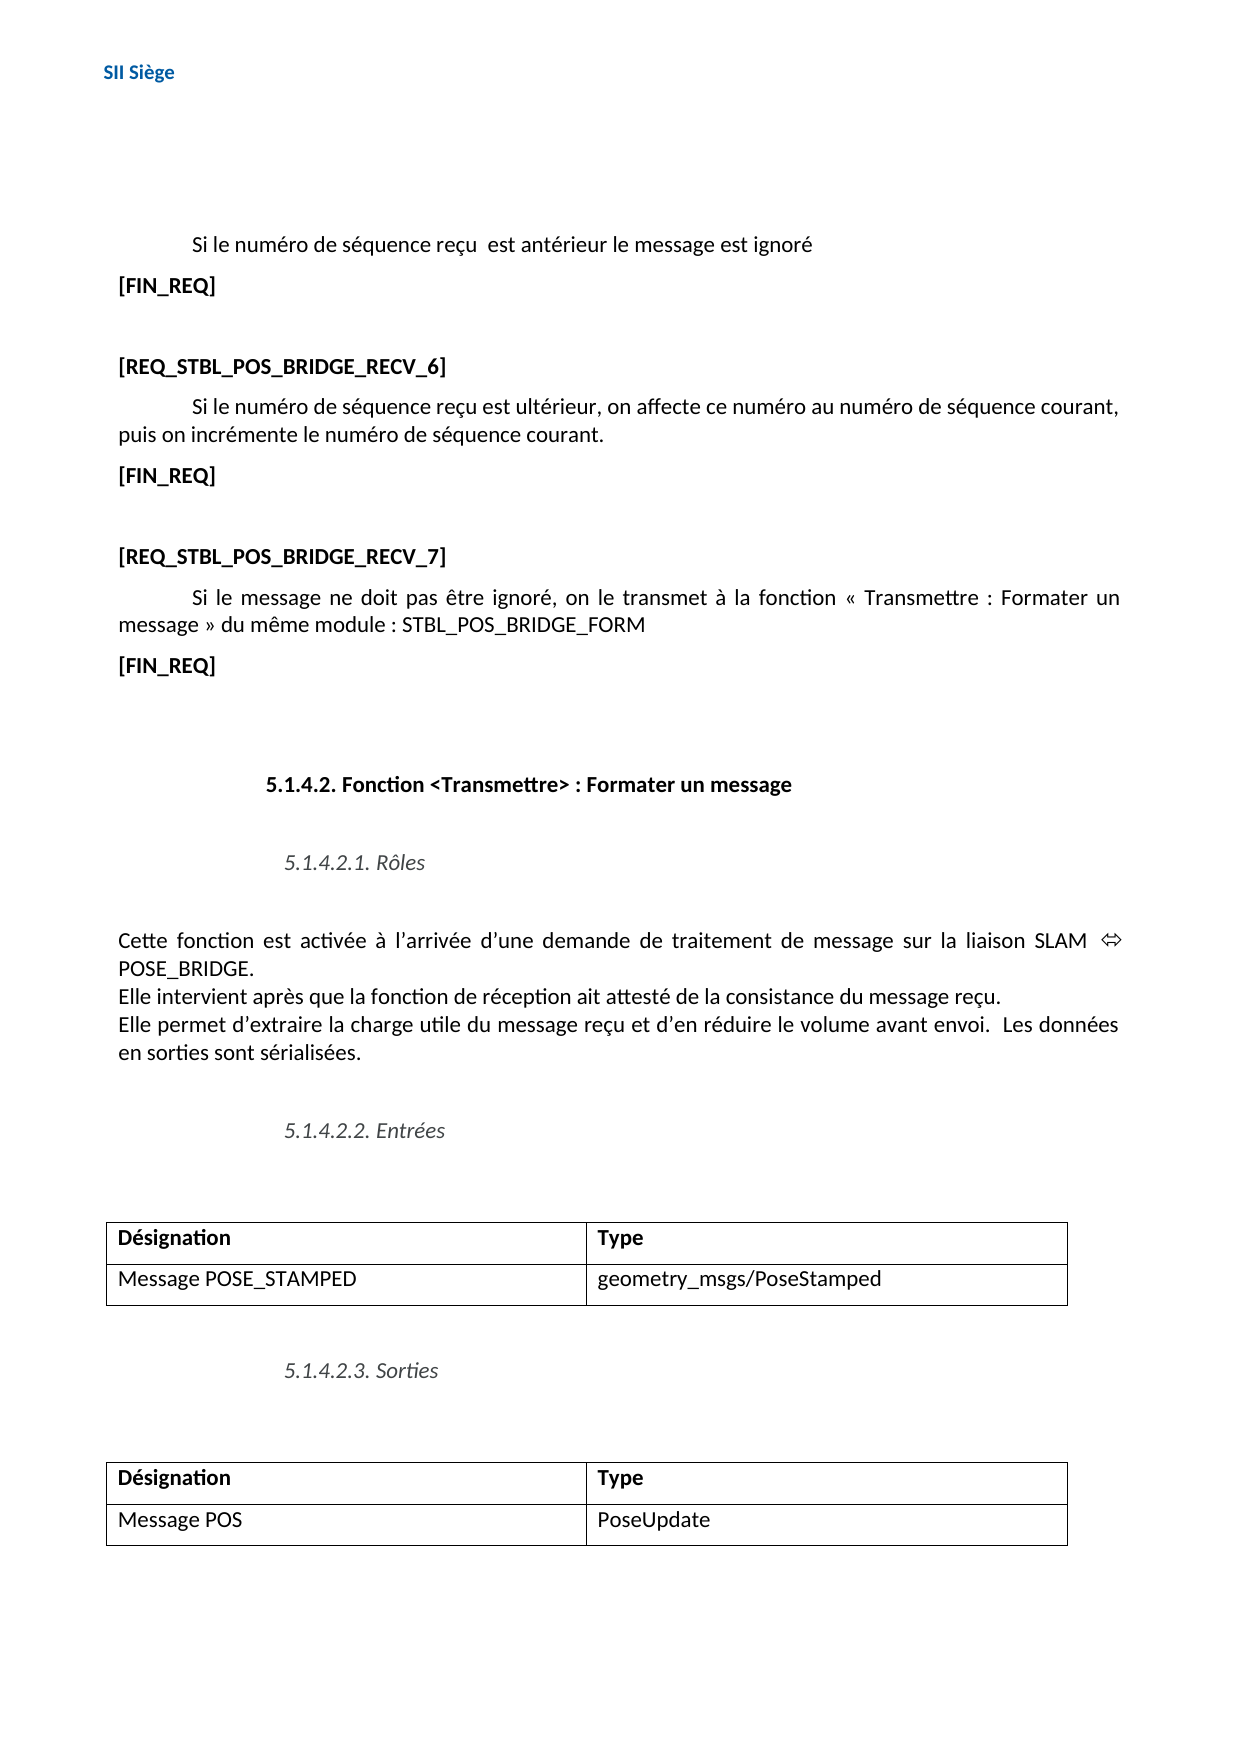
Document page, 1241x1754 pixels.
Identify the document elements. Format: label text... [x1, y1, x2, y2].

text [FIN_REQ] [118, 271, 1122, 299]
table_cell Message POSE_STAMPED [107, 1265, 586, 1305]
table_cell PoseUpdate [587, 1505, 1067, 1545]
table_cell geometry_msgs/PoseStamped [587, 1265, 1067, 1305]
text [REQ_STBL_POS_BRIDGE_RECV_6] [118, 352, 1122, 380]
table_header Type [587, 1463, 1067, 1504]
text Si le numéro de séquence reçu est ultérieur, on affecte ce numéro au numéro de séquence courant, puis on incrémente le numéro de séquence courant. [118, 392, 1122, 448]
text Cette fonction est activée à l’arrivée d’une demande de traitement de message sur la liaison SLAM  POSE_BRIDGE. [118, 926, 1122, 982]
table_header Type [587, 1223, 1067, 1263]
subtitle Fonction <Transmettre> : Formater un message [192, 770, 1122, 798]
subtitle Entrées [283, 1116, 1122, 1144]
text [FIN_REQ] [118, 461, 1122, 489]
table_cell Message POS [107, 1505, 586, 1545]
text [FIN_REQ] [118, 651, 1122, 679]
subtitle Rôles [283, 848, 1122, 876]
text [REQ_STBL_POS_BRIDGE_RECV_7] [118, 542, 1122, 570]
text Si le numéro de séquence reçu est antérieur le message est ignoré [118, 230, 1122, 258]
text Elle permet d’extraire la charge utile du message reçu et d’en réduire le volume avant envoi. Les données en sorties sont sérialisées. [118, 1010, 1122, 1066]
table_header Désignation [107, 1223, 586, 1263]
table_header Désignation [107, 1463, 586, 1504]
subtitle Sorties [283, 1356, 1122, 1384]
text Si le message ne doit pas être ignoré, on le transmet à la fonction « Transmettre : Formater un message » du même module : STBL_POS_BRIDGE_FORM [118, 583, 1122, 639]
text Elle intervient après que la fonction de réception ait attesté de la consistance du message reçu. [118, 982, 1122, 1010]
